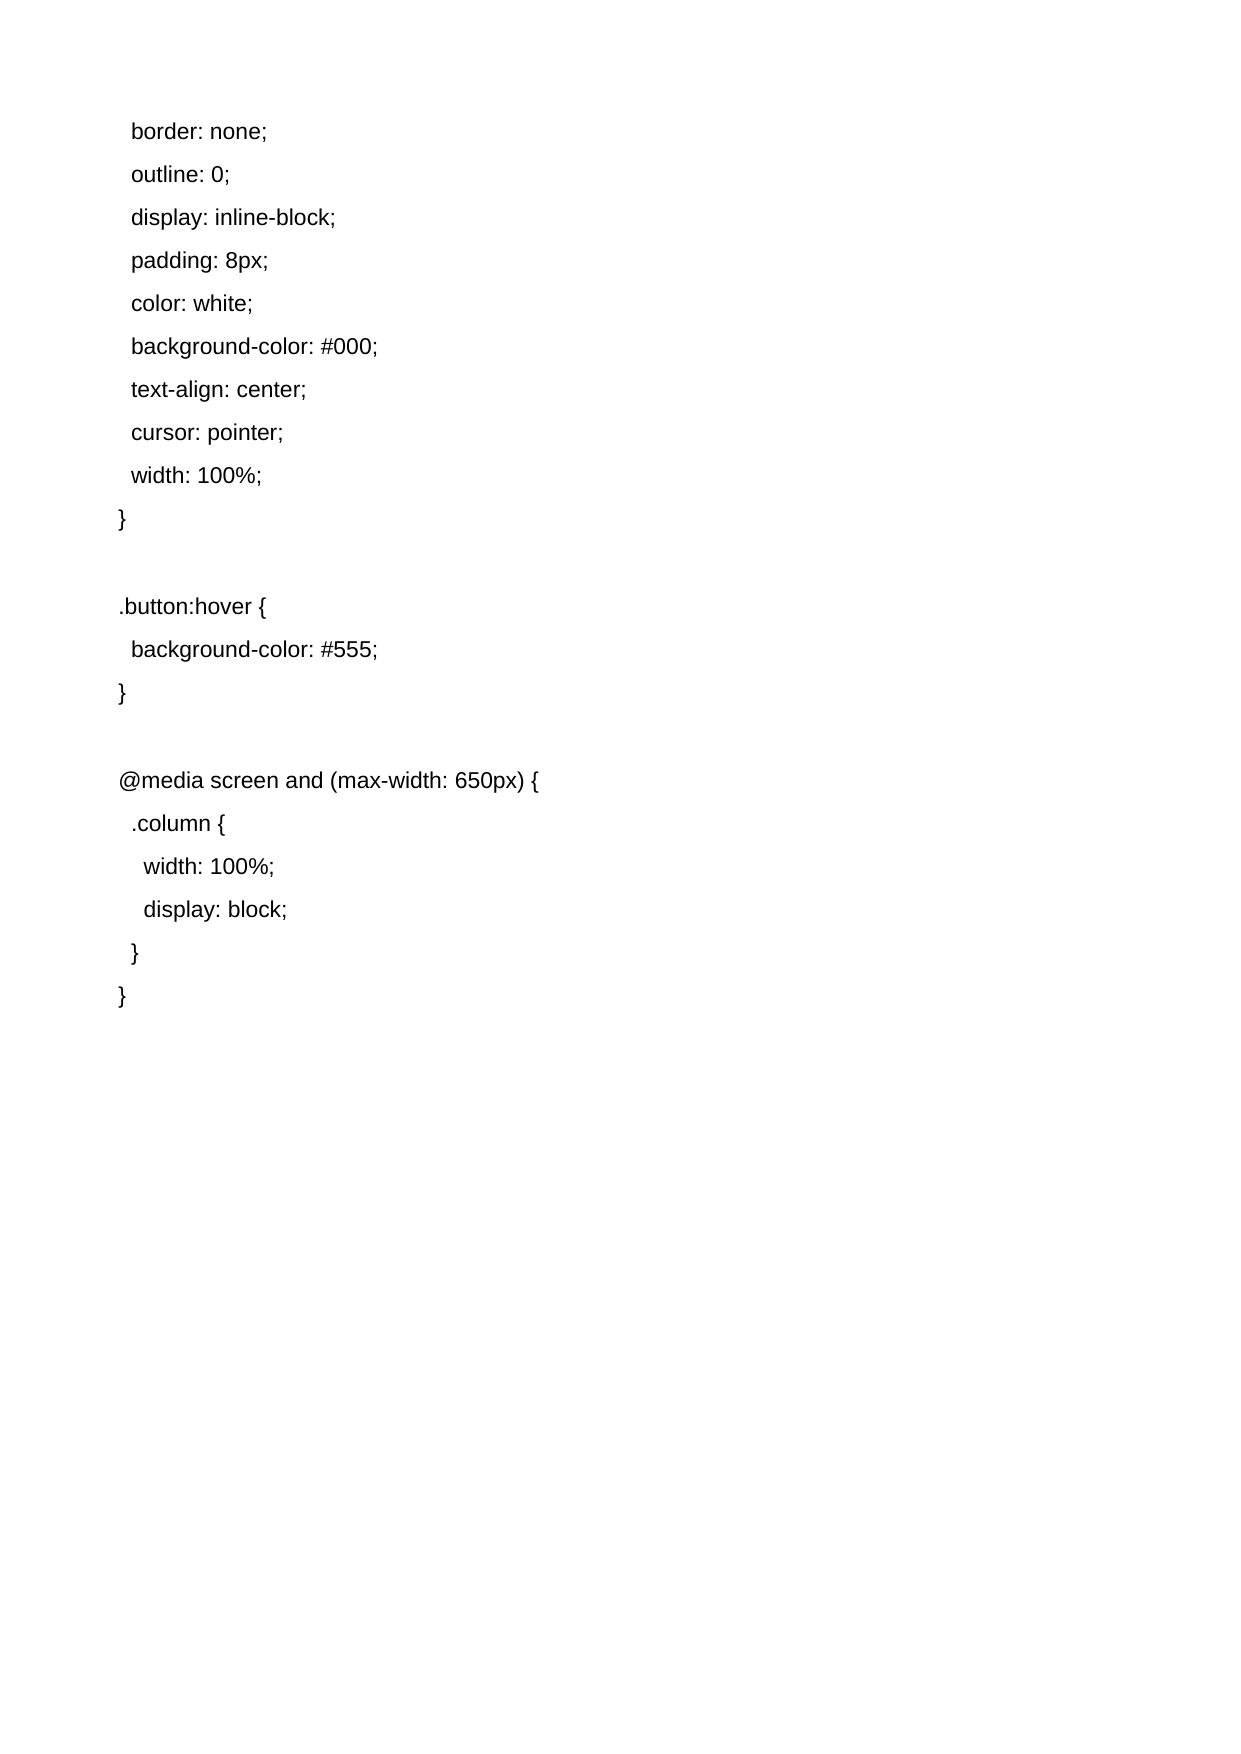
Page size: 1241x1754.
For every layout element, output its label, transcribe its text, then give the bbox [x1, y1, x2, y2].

text color: white; [118, 290, 1122, 317]
text } [118, 939, 1122, 965]
text } [118, 679, 1122, 705]
text background-color: #555; [118, 636, 1122, 662]
text outline: 0; [118, 161, 1122, 187]
text padding: 8px; [118, 247, 1122, 273]
text } [118, 982, 1122, 1008]
text display: inline-block; [118, 204, 1122, 231]
text border: none; [118, 118, 1122, 144]
text display: block; [118, 896, 1122, 922]
text .button:hover { [118, 593, 1122, 619]
text @media screen and (max-width: 650px) { [118, 767, 1122, 793]
text width: 100%; [118, 462, 1122, 489]
text } [118, 505, 1122, 532]
text text-align: center; [118, 376, 1122, 403]
text cursor: pointer; [118, 419, 1122, 446]
text .column { [118, 810, 1122, 836]
text background-color: #000; [118, 333, 1122, 359]
text width: 100%; [118, 853, 1122, 879]
